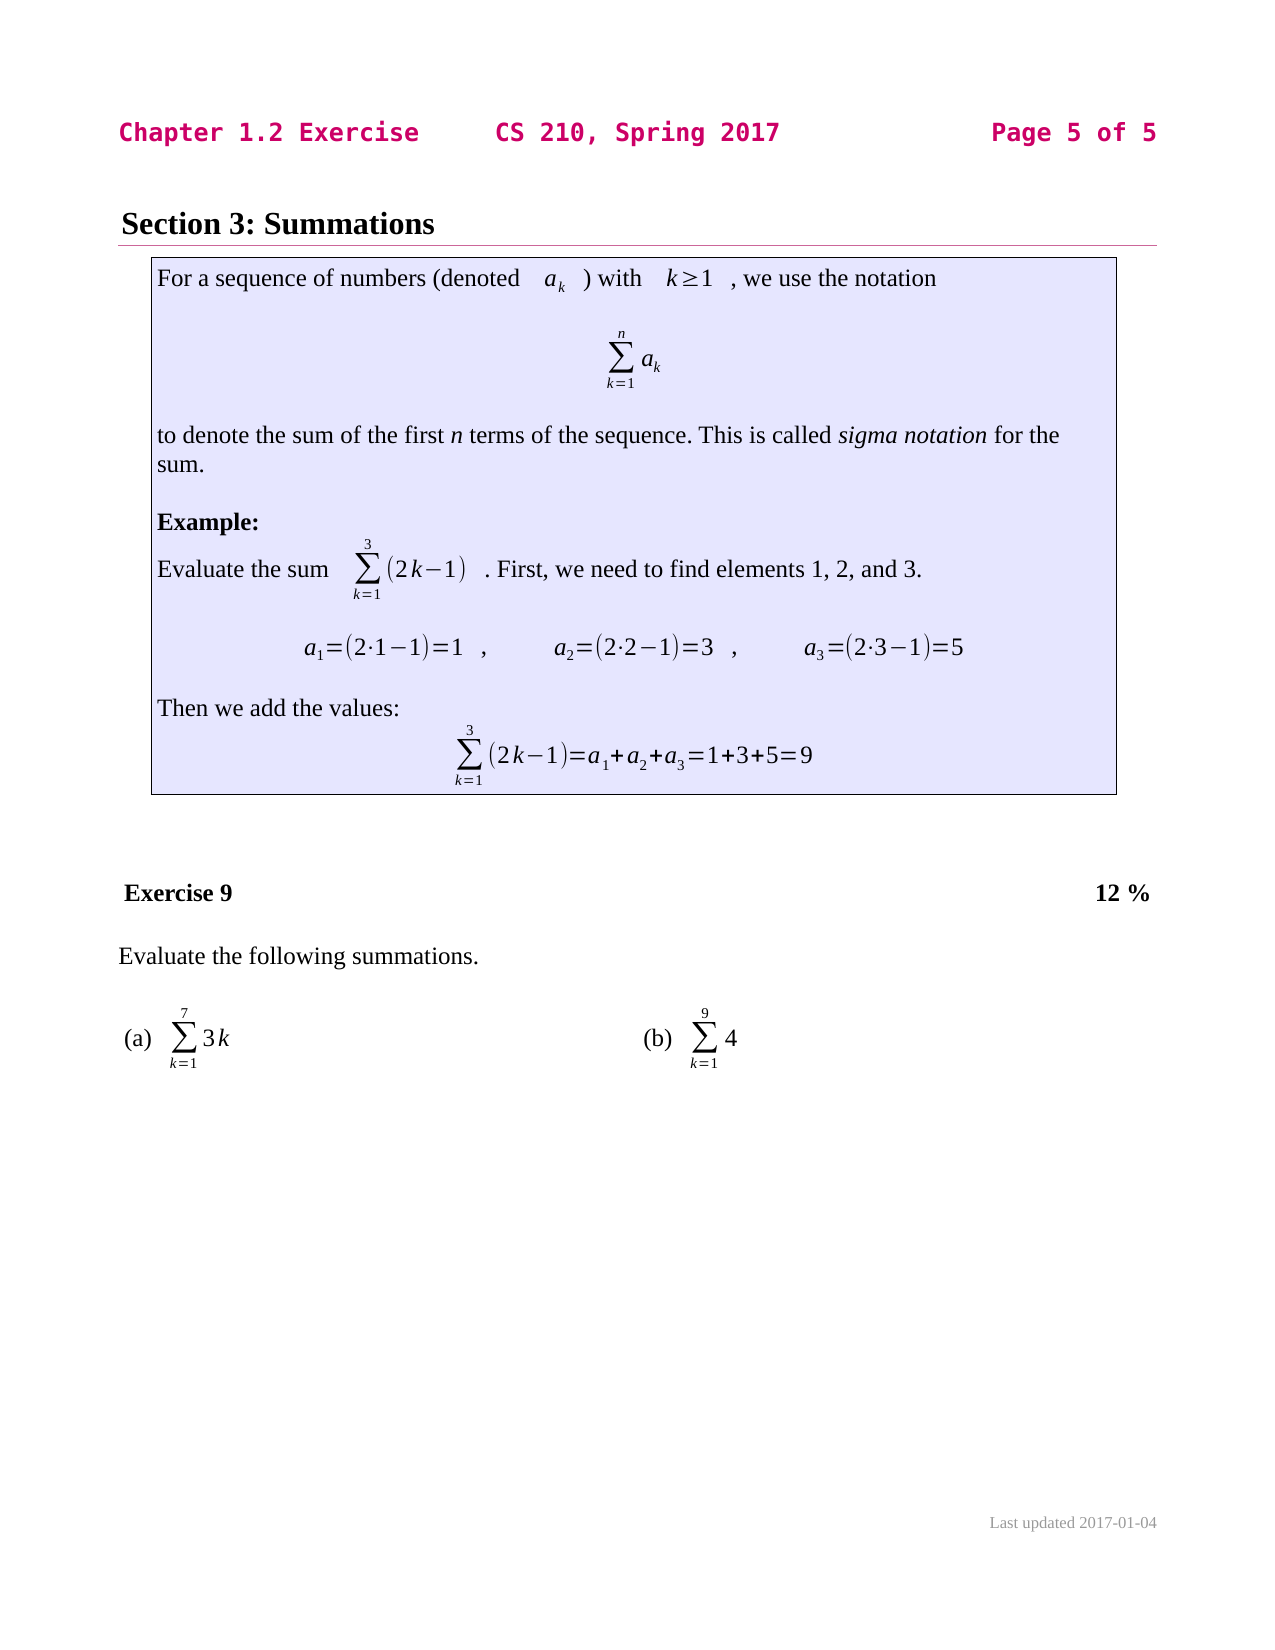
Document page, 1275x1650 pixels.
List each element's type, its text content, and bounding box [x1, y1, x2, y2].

table_header Exercise 9 [118, 872, 637, 912]
table_header (b) [638, 999, 1157, 1077]
table_header (a) [118, 999, 637, 1077]
table_header 12 % [638, 872, 1157, 912]
text Evaluate the following summations. [118, 941, 1157, 970]
subtitle Section 3: Summations [118, 202, 1157, 245]
table_header For a sequence of numbers (denoted ) with , we use the notation to denote the sum of the first n terms of the sequence. This is called sigma notation for the sum. Example: Evaluate the sum . First, we need to find elements 1, 2, and 3. , , Then we add the values: [152, 258, 1116, 794]
